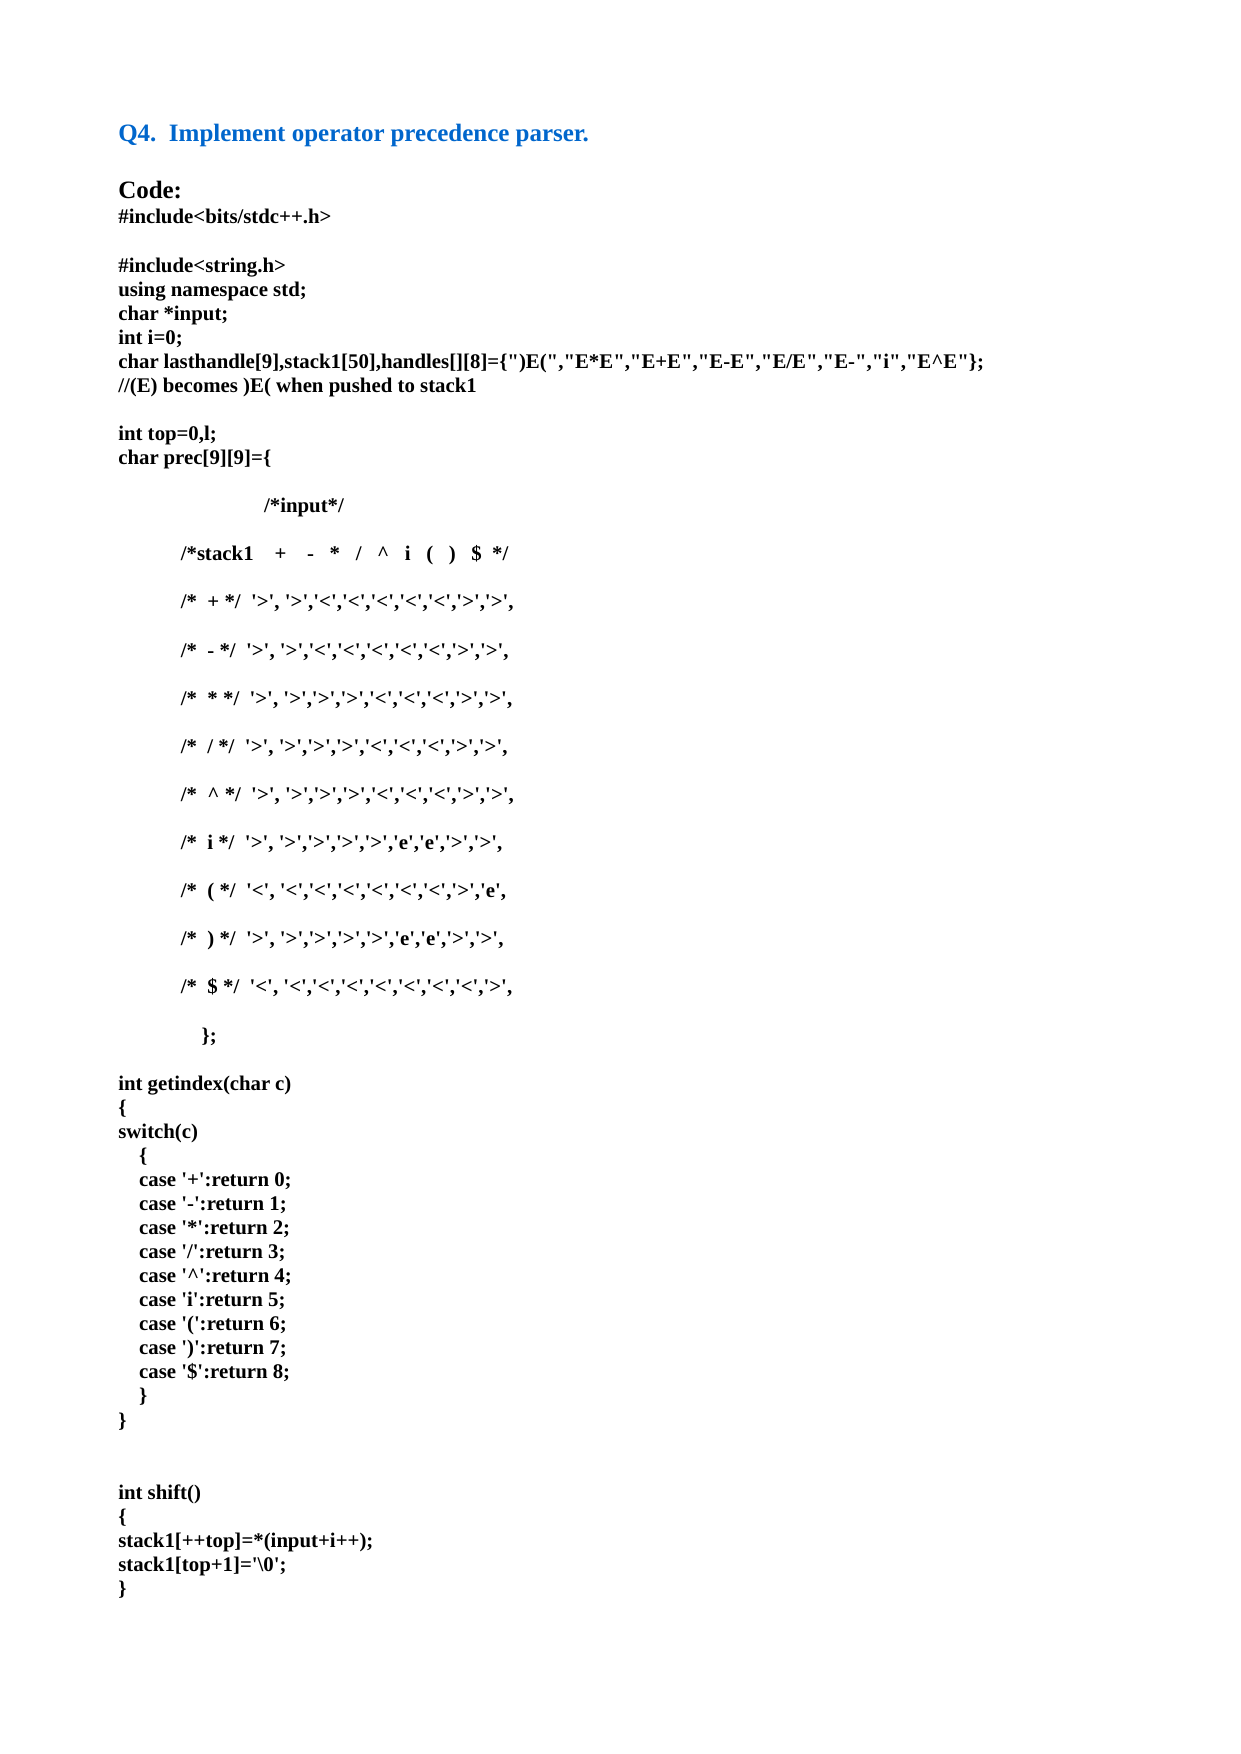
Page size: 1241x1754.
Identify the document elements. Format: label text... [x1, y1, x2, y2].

text case '*':return 2; [118, 1215, 1122, 1239]
text case '+':return 0; [118, 1167, 1122, 1191]
text stack1[++top]=*(input+i++); [118, 1528, 1122, 1552]
text #include<bits/stdc++.h> [118, 204, 1122, 228]
text /* + */ '>', '>','<','<','<','<','<','>','>', [118, 589, 1122, 613]
text int top=0,l; [118, 421, 1122, 445]
text Q4. Implement operator precedence parser. [118, 118, 1122, 147]
text //(E) becomes )E( when pushed to stack1 [118, 373, 1122, 397]
text /*stack1 + - * / ^ i ( ) $ */ [118, 541, 1122, 565]
text case '^':return 4; [118, 1263, 1122, 1287]
text } [118, 1576, 1122, 1600]
text char *input; [118, 301, 1122, 325]
text stack1[top+1]='\0'; [118, 1552, 1122, 1576]
text case '-':return 1; [118, 1191, 1122, 1215]
text char lasthandle[9],stack1[50],handles[][8]={")E(","E*E","E+E","E-E","E/E","E-","i","E^E"}; [118, 349, 1122, 373]
text } [118, 1383, 1122, 1407]
text #include<string.h> [118, 252, 1122, 277]
text case '/':return 3; [118, 1239, 1122, 1263]
text /* $ */ '<', '<','<','<','<','<','<','<','>', [118, 974, 1122, 998]
text /* * */ '>', '>','>','>','<','<','<','>','>', [118, 686, 1122, 710]
text /*input*/ [118, 493, 1122, 517]
text /* ( */ '<', '<','<','<','<','<','<','>','e', [118, 878, 1122, 902]
text int getindex(char c) [118, 1071, 1122, 1095]
text /* - */ '>', '>','<','<','<','<','<','>','>', [118, 637, 1122, 662]
text { [118, 1504, 1122, 1528]
text using namespace std; [118, 277, 1122, 301]
text case '(':return 6; [118, 1311, 1122, 1335]
text /* / */ '>', '>','>','>','<','<','<','>','>', [118, 734, 1122, 758]
text /* ^ */ '>', '>','>','>','<','<','<','>','>', [118, 782, 1122, 806]
text int shift() [118, 1480, 1122, 1504]
text Code: [118, 176, 1122, 204]
text /* ) */ '>', '>','>','>','>','e','e','>','>', [118, 926, 1122, 950]
text /* i */ '>', '>','>','>','>','e','e','>','>', [118, 830, 1122, 854]
text }; [118, 1022, 1122, 1047]
text int i=0; [118, 325, 1122, 349]
text } [118, 1407, 1122, 1432]
text case ')':return 7; [118, 1335, 1122, 1359]
text switch(c) [118, 1119, 1122, 1143]
text char prec[9][9]={ [118, 445, 1122, 469]
text { [118, 1095, 1122, 1119]
text { [118, 1143, 1122, 1167]
text case '$':return 8; [118, 1359, 1122, 1383]
text case 'i':return 5; [118, 1287, 1122, 1311]
